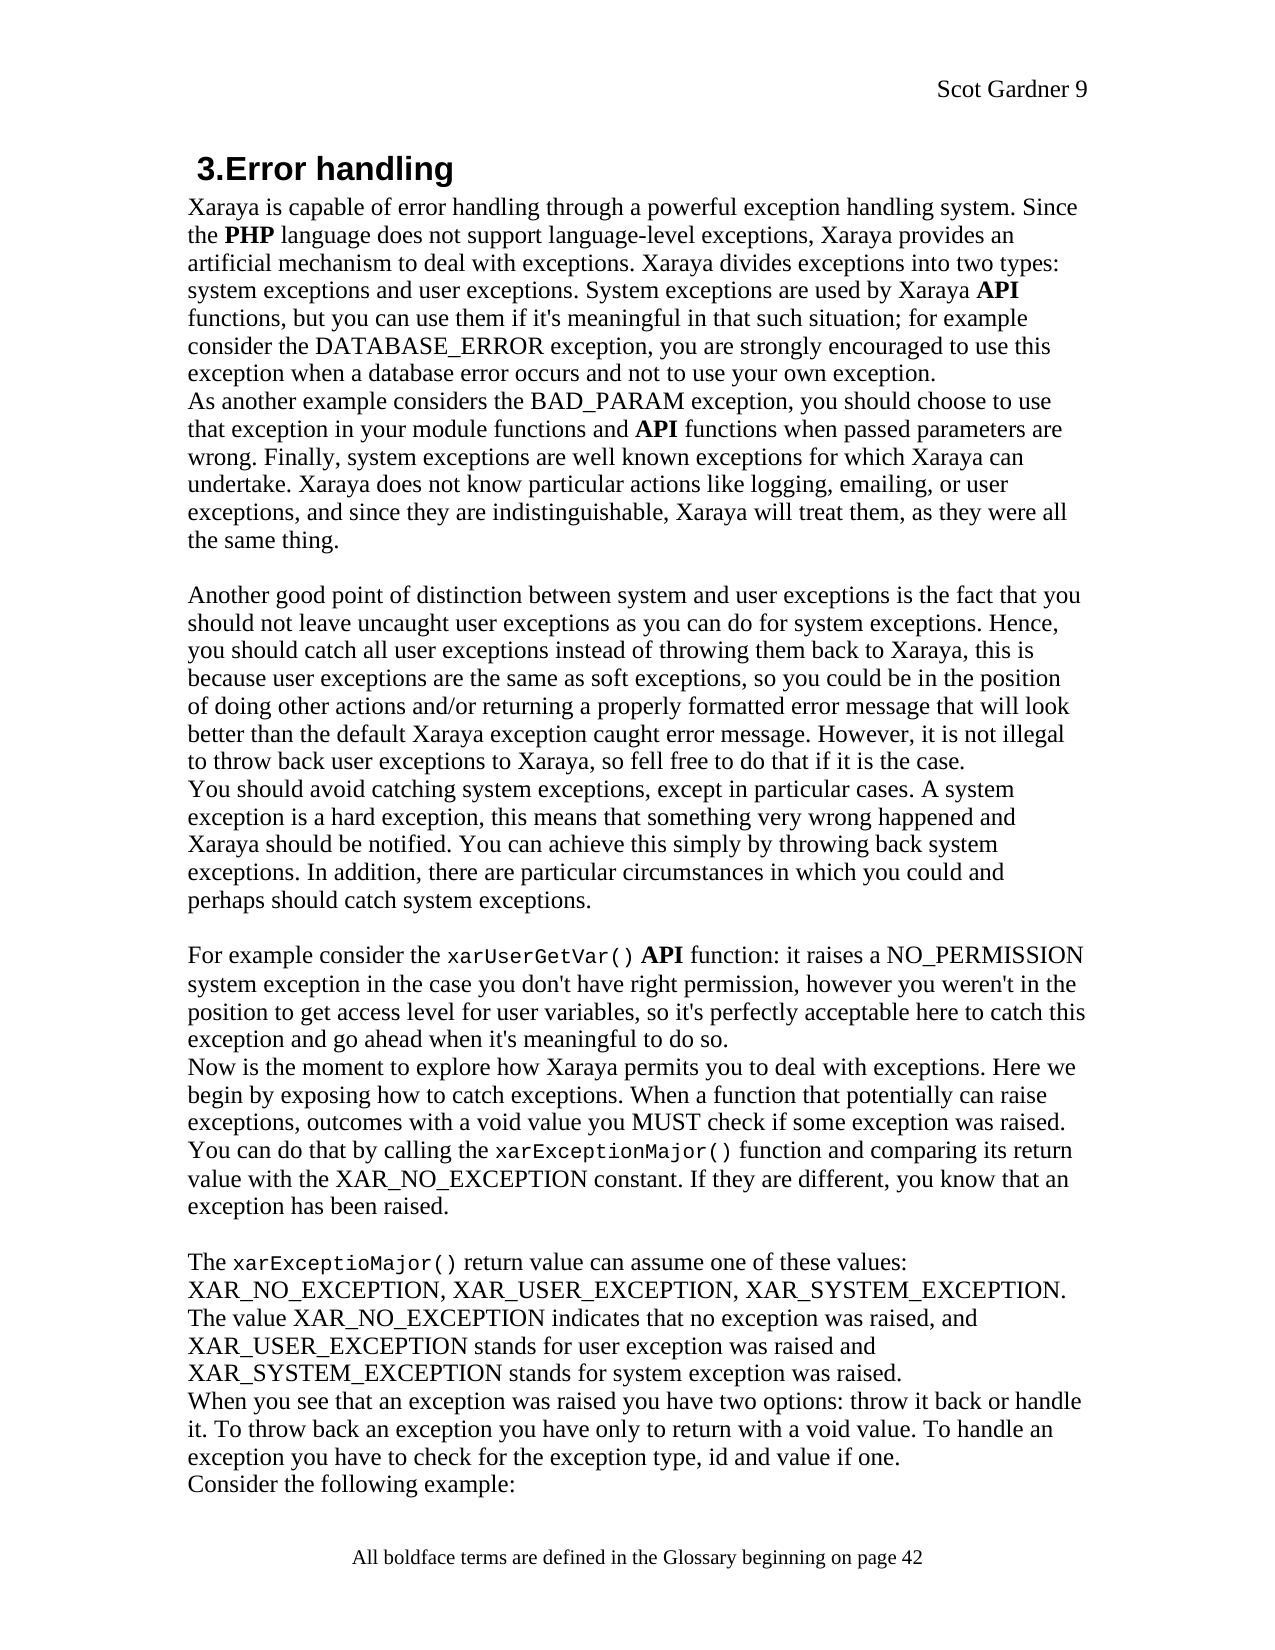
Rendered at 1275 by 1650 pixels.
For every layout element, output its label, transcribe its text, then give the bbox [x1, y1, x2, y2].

subtitle Error handling [187, 150, 1087, 187]
text Another good point of distinction between system and user exceptions is the fact that you should not leave uncaught user exceptions as you can do for system exceptions. Hence, you should catch all user exceptions instead of throwing them back to Xaraya, this is because user exceptions are the same as soft exceptions, so you could be in the position of doing other actions and/or returning a properly formatted error message that will look better than the default Xaraya exception caught error message. However, it is not illegal to throw back user exceptions to Xaraya, so fell free to do that if it is the case. [187, 581, 1087, 775]
text As another example considers the BAD_PARAM exception, you should choose to use that exception in your module functions and API functions when passed parameters are wrong. Finally, system exceptions are well known exceptions for which Xaraya can undertake. Xaraya does not know particular actions like logging, emailing, or user exceptions, and since they are indistinguishable, Xaraya will treat them, as they were all the same thing. [187, 387, 1087, 553]
text For example consider the xarUserGetVar() API function: it raises a NO_PERMISSION system exception in the case you don't have right permission, however you weren't in the position to get access level for user variables, so it's perfectly acceptable here to catch this exception and go ahead when it's meaningful to do so. [187, 941, 1087, 1053]
text Consider the following example: [187, 1470, 1087, 1498]
text Xaraya is capable of error handling through a powerful exception handling system. Since the PHP language does not support language-level exceptions, Xaraya provides an artificial mechanism to deal with exceptions. Xaraya divides exceptions into two types: system exceptions and user exceptions. System exceptions are used by Xaraya API functions, but you can use them if it's meaningful in that such situation; for example consider the DATABASE_ERROR exception, you are strongly encouraged to use this exception when a database error occurs and not to use your own exception. [187, 193, 1087, 387]
text Now is the moment to explore how Xaraya permits you to deal with exceptions. Here we begin by exposing how to catch exceptions. When a function that potentially can raise exceptions, outcomes with a void value you MUST check if some exception was raised. You can do that by calling the xarExceptionMajor() function and comparing its return value with the XAR_NO_EXCEPTION constant. If they are different, you know that an exception has been raised. [187, 1053, 1087, 1220]
text You should avoid catching system exceptions, except in particular cases. A system exception is a hard exception, this means that something very wrong happened and Xaraya should be notified. You can achieve this simply by throwing back system exceptions. In addition, there are particular circumstances in which you could and perhaps should catch system exceptions. [187, 775, 1087, 914]
text When you see that an exception was raised you have two options: throw it back or handle it. To throw back an exception you have only to return with a void value. To handle an exception you have to check for the exception type, id and value if one. [187, 1387, 1087, 1470]
text The xarExceptioMajor() return value can assume one of these values: XAR_NO_EXCEPTION, XAR_USER_EXCEPTION, XAR_SYSTEM_EXCEPTION. The value XAR_NO_EXCEPTION indicates that no exception was raised, and XAR_USER_EXCEPTION stands for user exception was raised and XAR_SYSTEM_EXCEPTION stands for system exception was raised. [187, 1248, 1087, 1387]
